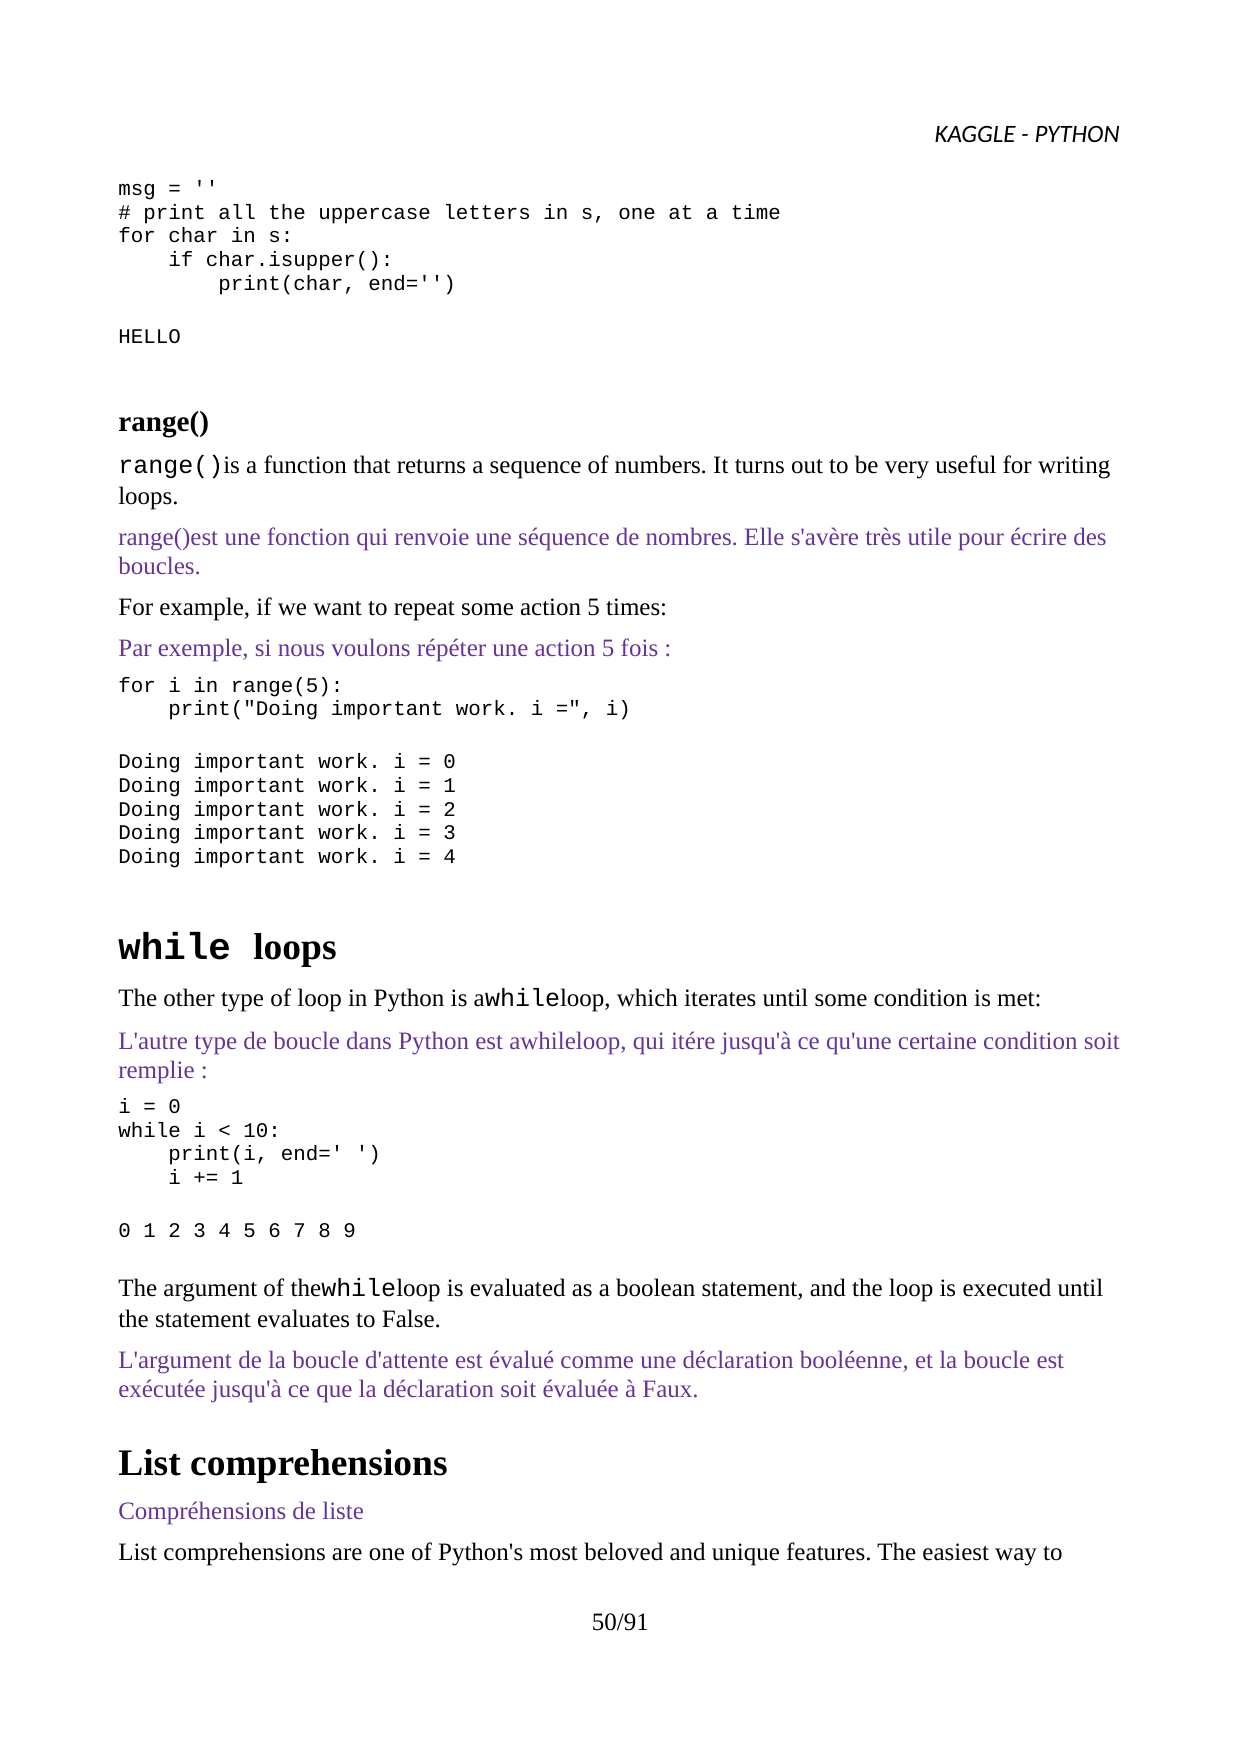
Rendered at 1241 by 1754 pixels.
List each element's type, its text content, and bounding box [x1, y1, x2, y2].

text The other type of loop in Python is awhileloop, which iterates until some condition is met: [118, 983, 1122, 1014]
text Doing important work. i = 3 [118, 822, 1122, 846]
text List comprehensions are one of Python's most beloved and unique features. The easiest way to [118, 1537, 1122, 1566]
text Doing important work. i = 4 [118, 846, 1122, 869]
subtitle while loops [118, 924, 1122, 970]
text Doing important work. i = 0 [118, 751, 1122, 775]
text print(i, end=' ') [118, 1143, 1122, 1167]
text for i in range(5): [118, 674, 1122, 698]
text print(char, end='') [118, 273, 1122, 296]
text Doing important work. i = 1 [118, 775, 1122, 799]
text range()est une fonction qui renvoie une séquence de nombres. Elle s'avère très utile pour écrire des boucles. [118, 522, 1122, 579]
text L'autre type de boucle dans Python est awhileloop, qui itére jusqu'à ce qu'une certaine condition soit remplie : [118, 1026, 1122, 1084]
text Par exemple, si nous voulons répéter une action 5 fois : [118, 633, 1122, 662]
subtitle List comprehensions [118, 1440, 1122, 1483]
text # print all the uppercase letters in s, one at a time [118, 202, 1122, 225]
text print("Doing important work. i =", i) [118, 698, 1122, 722]
text The argument of thewhileloop is evaluated as a boolean statement, and the loop is executed until the statement evaluates to False. [118, 1273, 1122, 1333]
text Compréhensions de liste [118, 1496, 1122, 1525]
text Doing important work. i = 2 [118, 799, 1122, 822]
text L'argument de la boucle d'attente est évalué comme une déclaration booléenne, et la boucle est exécutée jusqu'à ce que la déclaration soit évaluée à Faux. [118, 1345, 1122, 1403]
text i += 1 [118, 1167, 1122, 1191]
text 0 1 2 3 4 5 6 7 8 9 [118, 1220, 1122, 1244]
text while i < 10: [118, 1120, 1122, 1143]
text for char in s: [118, 225, 1122, 249]
text range()is a function that returns a sequence of numbers. It turns out to be very useful for writing loops. [118, 450, 1122, 509]
text if char.isupper(): [118, 249, 1122, 273]
subtitle range() [118, 404, 1122, 437]
text HELLO [118, 326, 1122, 349]
text msg = '' [118, 178, 1122, 202]
text i = 0 [118, 1096, 1122, 1120]
text For example, if we want to repeat some action 5 times: [118, 592, 1122, 621]
